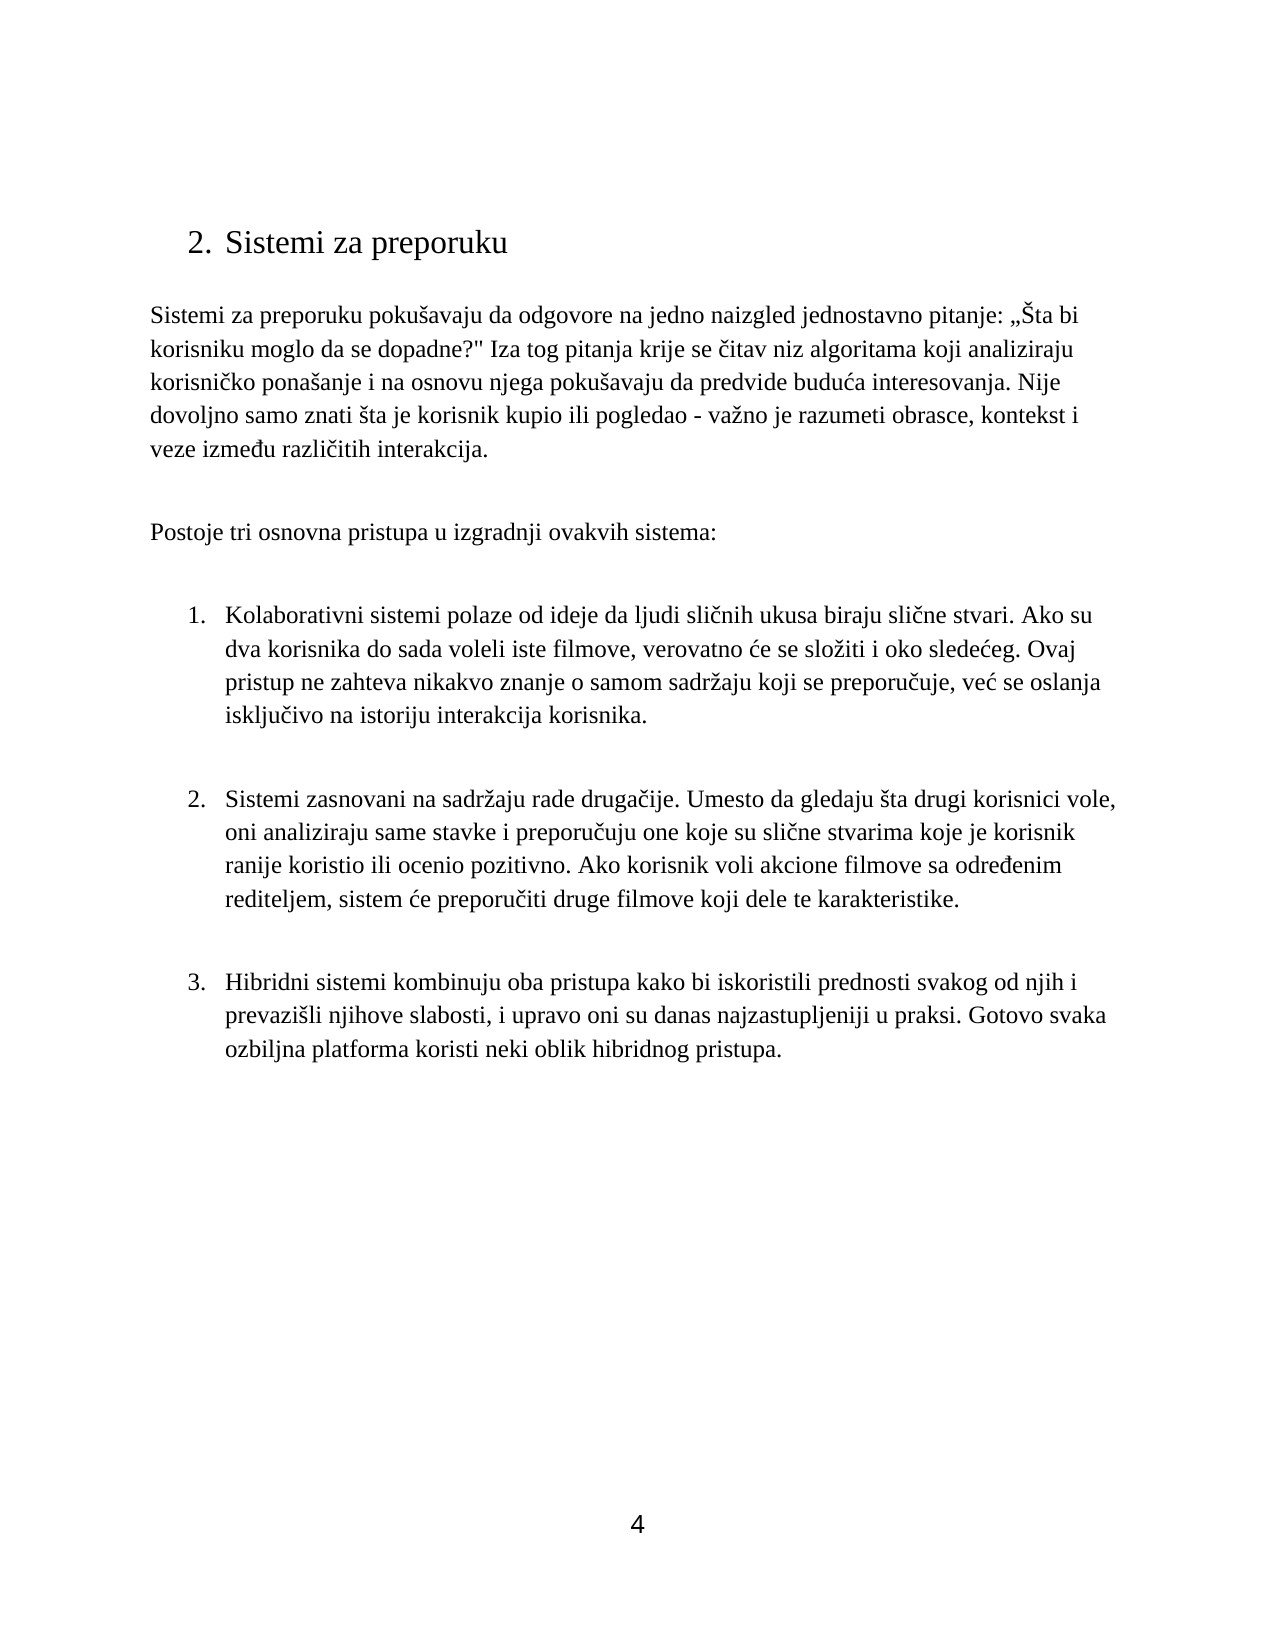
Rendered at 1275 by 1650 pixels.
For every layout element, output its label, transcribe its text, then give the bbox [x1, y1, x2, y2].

list Hibridni sistemi kombinuju oba pristupa kako bi iskoristili prednosti svakog od njih i prevazišli njihove slabosti, i upravo oni su danas najzastupljeniji u praksi. Gotovo svaka ozbiljna platforma koristi neki oblik hibridnog pristupa. [187, 967, 1125, 1063]
list Kolaborativni sistemi polaze od ideje da ljudi sličnih ukusa biraju slične stvari. Ako su dva korisnika do sada voleli iste filmove, verovatno će se složiti i oko sledećeg. Ovaj pristup ne zahteva nikakvo znanje o samom sadržaju koji se preporučuje, već se oslanja isključivo na istoriju interakcija korisnika. [187, 601, 1125, 729]
subtitle Sistemi za preporuku [187, 223, 1125, 261]
text Sistemi za preporuku pokušavaju da odgovore na jedno naizgled jednostavno pitanje: „Šta bi korisniku moglo da se dopadne?" Iza tog pitanja krije se čitav niz algoritama koji analiziraju korisničko ponašanje i na osnovu njega pokušavaju da predvide buduća interesovanja. Nije dovoljno samo znati šta je korisnik kupio ili pogledao - važno je razumeti obrasce, kontekst i veze između različitih interakcija. [150, 301, 1125, 463]
list Sistemi zasnovani na sadržaju rade drugačije. Umesto da gledaju šta drugi korisnici vole, oni analiziraju same stavke i preporučuju one koje su slične stvarima koje je korisnik ranije koristio ili ocenio pozitivno. Ako korisnik voli akcione filmove sa određenim rediteljem, sistem će preporučiti druge filmove koji dele te karakteristike. [187, 784, 1125, 913]
text Postoje tri osnovna pristupa u izgradnji ovakvih sistema: [150, 517, 1125, 546]
